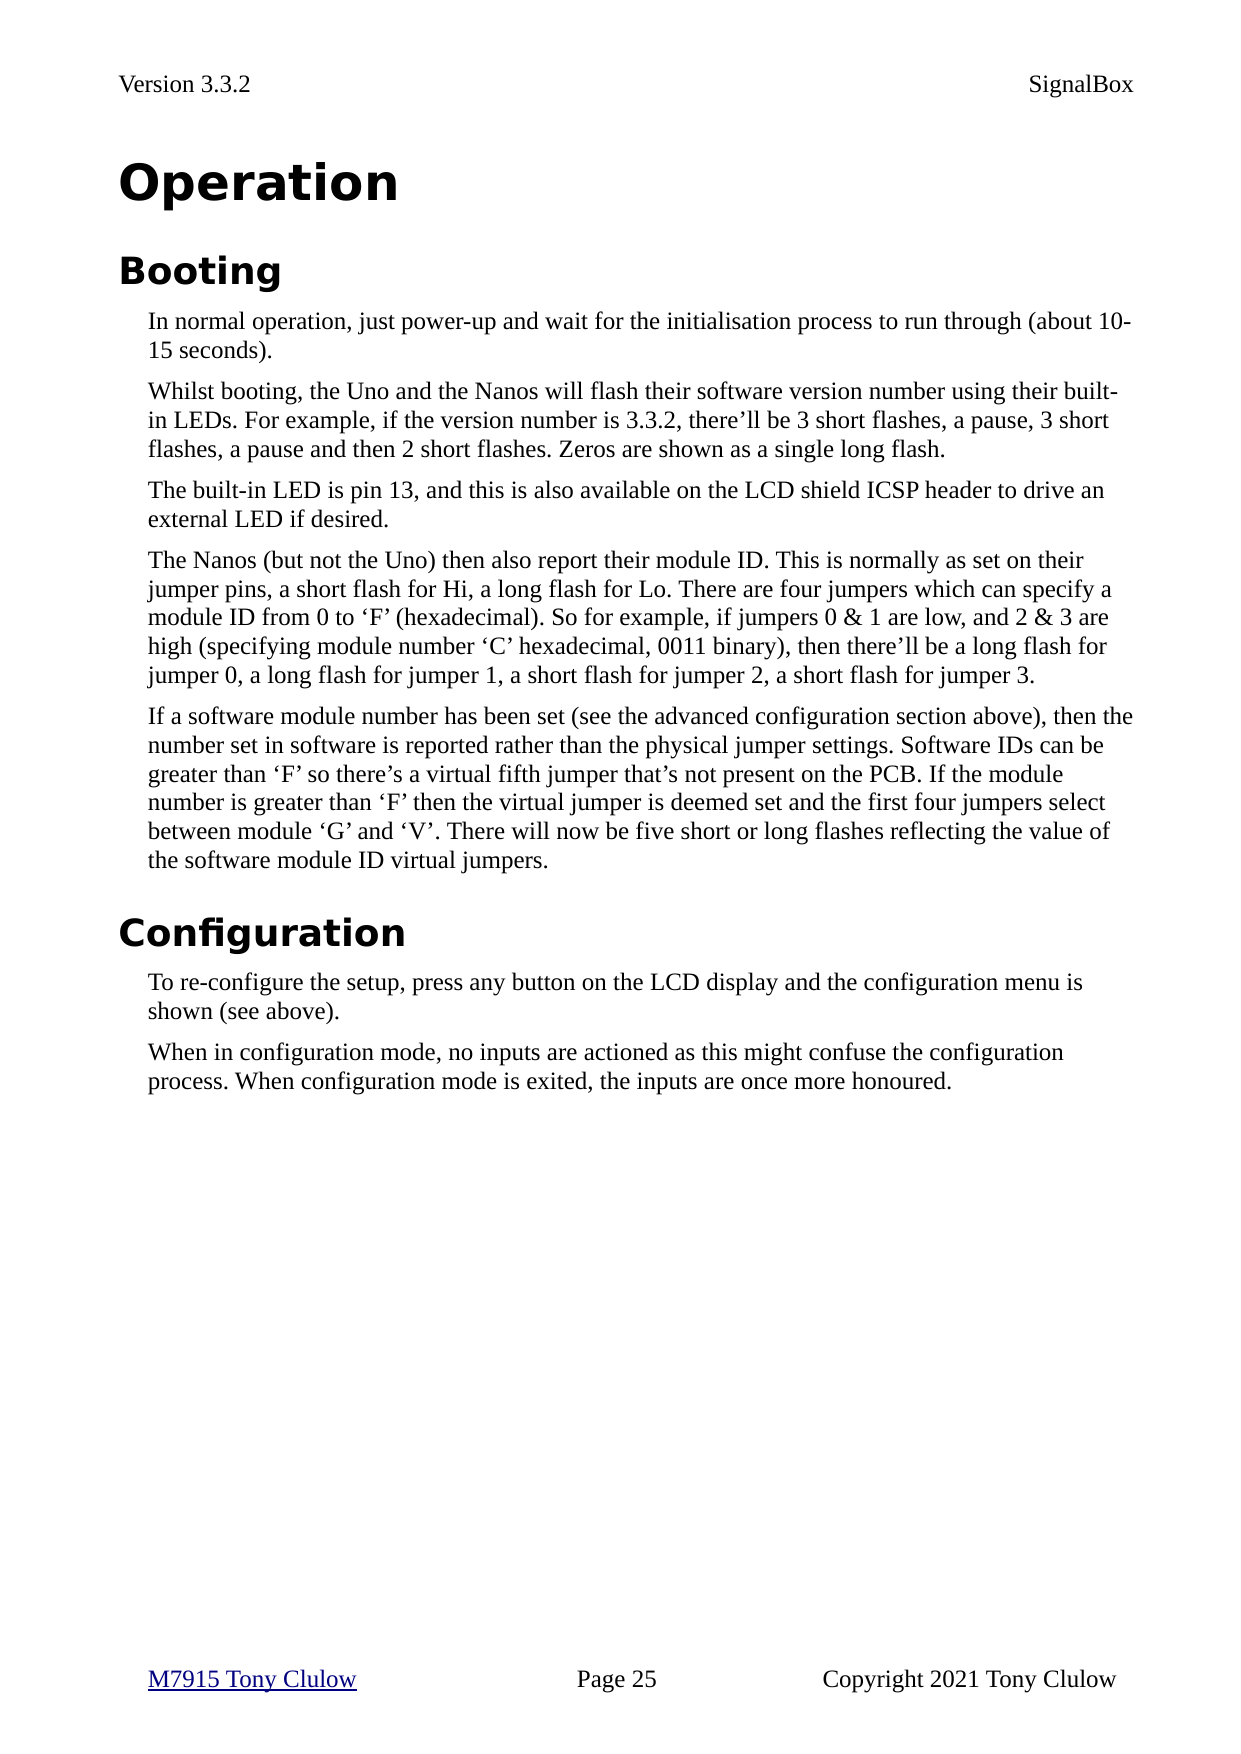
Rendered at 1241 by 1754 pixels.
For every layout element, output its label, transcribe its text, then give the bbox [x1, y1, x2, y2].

text The Nanos (but not the Uno) then also report their module ID. This is normally as set on their jumper pins, a short flash for Hi, a long flash for Lo. There are four jumpers which can specify a module ID from 0 to ‘F’ (hexadecimal). So for example, if jumpers 0 & 1 are low, and 2 & 3 are high (specifying module number ‘C’ hexadecimal, 0011 binary), then there’ll be a long flash for jumper 0, a long flash for jumper 1, a short flash for jumper 2, a short flash for jumper 3. [148, 545, 1134, 689]
subtitle Configuration [118, 911, 1134, 955]
text Whilst booting, the Uno and the Nanos will flash their software version number using their built-in LEDs. For example, if the version number is 3.3.2, there’ll be 3 short flashes, a pause, 3 short flashes, a pause and then 2 short flashes. Zeros are shown as a single long flash. [148, 376, 1134, 462]
subtitle Booting [118, 250, 1134, 294]
text In normal operation, just power-up and wait for the initialisation process to run through (about 10-15 seconds). [148, 306, 1134, 364]
subtitle Operation [118, 154, 1134, 212]
text If a software module number has been set (see the advanced configuration section above), then the number set in software is reported rather than the physical jumper settings. Software IDs can be greater than ‘F’ so there’s a virtual fifth jumper that’s not present on the PCB. If the module number is greater than ‘F’ then the virtual jumper is deemed set and the first four jumpers select between module ‘G’ and ‘V’. There will now be five short or long flashes reflecting the value of the software module ID virtual jumpers. [148, 701, 1134, 874]
text When in configuration mode, no inputs are actioned as this might confuse the configuration process. When configuration mode is exited, the inputs are once more honoured. [148, 1037, 1134, 1095]
text The built-in LED is pin 13, and this is also available on the LCD shield ICSP header to drive an external LED if desired. [148, 475, 1134, 532]
text To re-configure the setup, press any button on the LCD display and the configuration menu is shown (see above). [148, 967, 1134, 1025]
